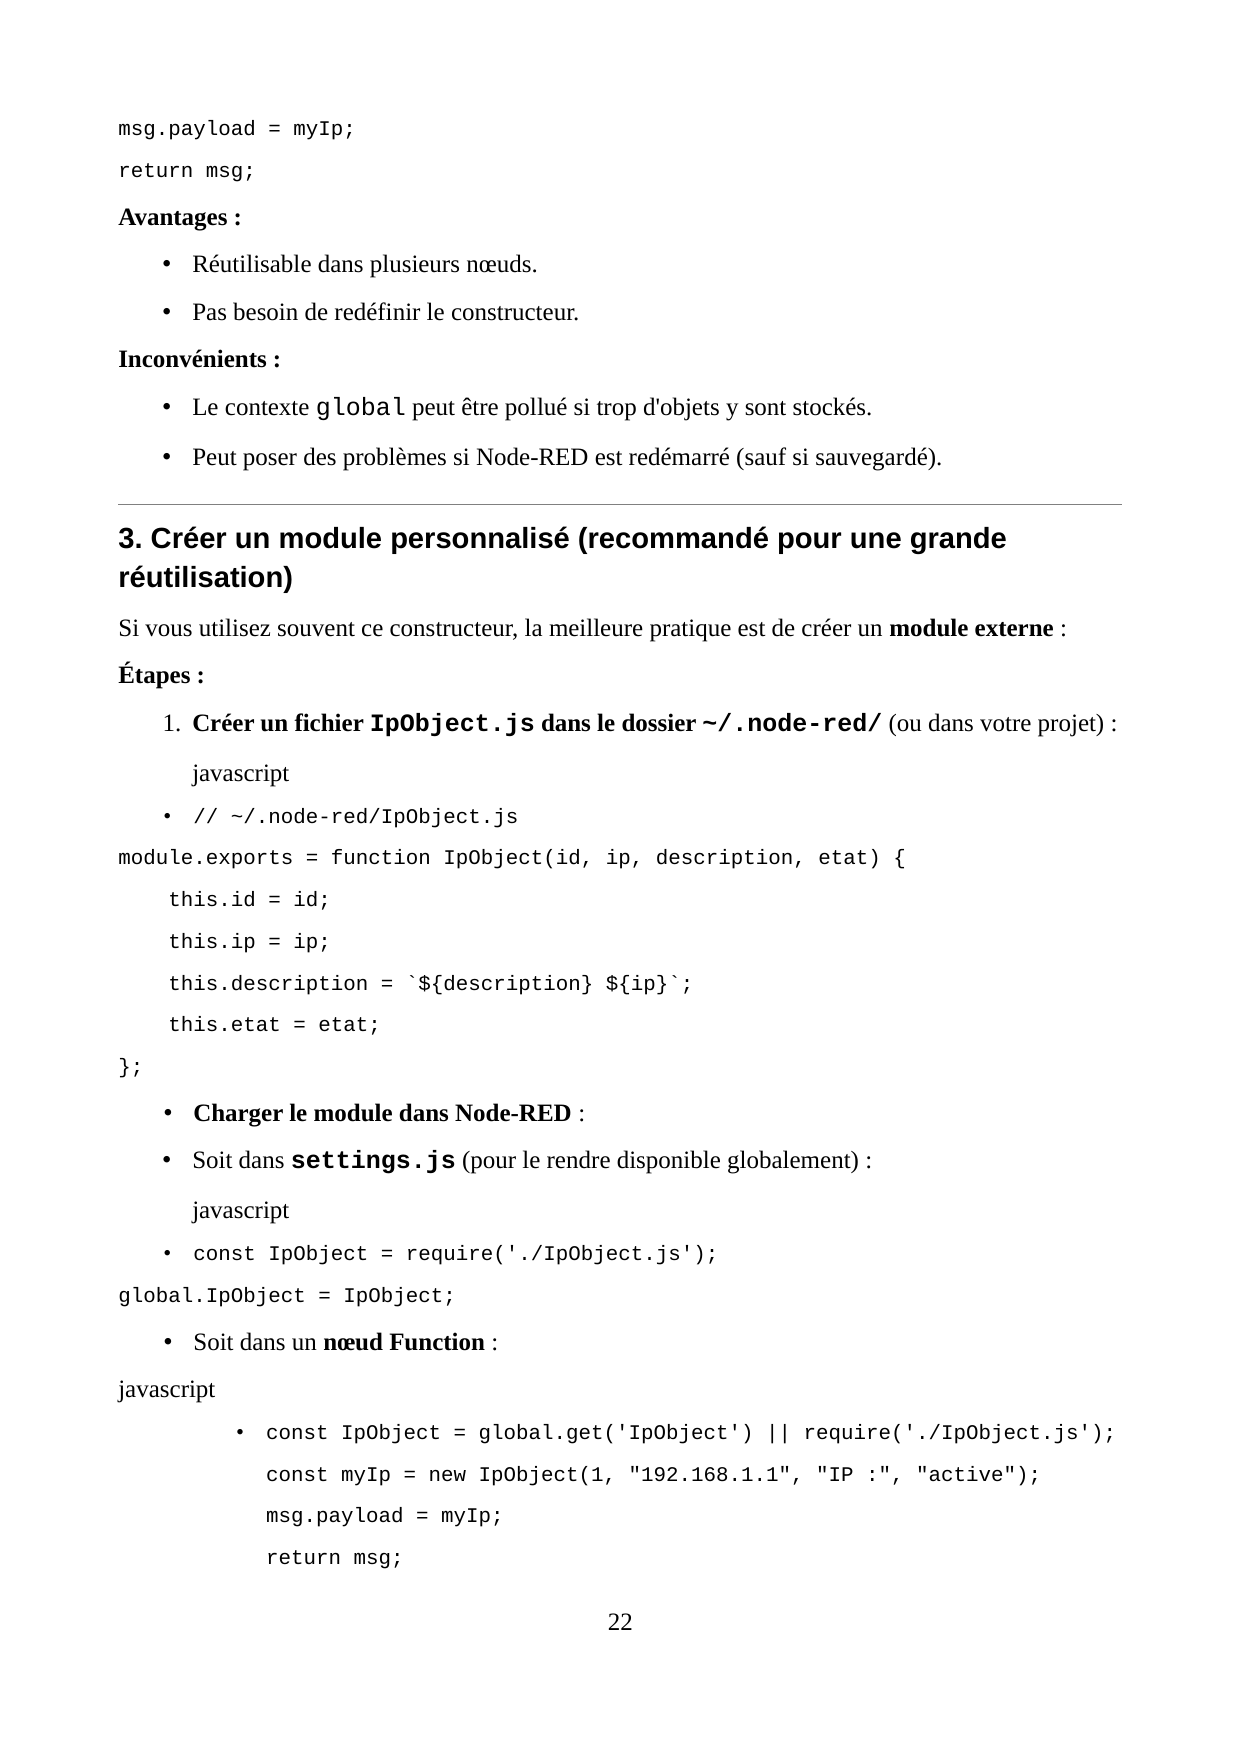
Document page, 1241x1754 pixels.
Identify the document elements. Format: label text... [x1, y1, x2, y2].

text Si vous utilisez souvent ce constructeur, la meilleure pratique est de créer un module externe : [118, 613, 1122, 642]
list Le contexte global peut être pollué si trop d'objets y sont stockés. [162, 392, 1122, 423]
text this.description = `${description} ${ip}`; [118, 973, 1122, 996]
text Avantages : [118, 202, 1122, 230]
text Inconvénients : [118, 344, 1122, 373]
list Créer un fichier IpObject.js dans le dossier ~/.node-red/ (ou dans votre projet) : [162, 708, 1122, 739]
subtitle 3. Créer un module personnalisé (recommandé pour une grande réutilisation) [118, 521, 1122, 593]
list const IpObject = global.get('IpObject') || require('./IpObject.js'); [236, 1422, 1122, 1446]
list javascript [162, 758, 1122, 787]
list // ~/.node-red/IpObject.js [164, 806, 1122, 829]
list const myIp = new IpObject(1, "192.168.1.1", "IP :", "active"); [236, 1464, 1122, 1487]
text }; [118, 1056, 1122, 1080]
list Peut poser des problèmes si Node-RED est redémarré (sauf si sauvegardé). [162, 442, 1122, 471]
list Réutilisable dans plusieurs nœuds. [162, 249, 1122, 278]
list javascript [162, 1196, 1122, 1224]
text this.etat = etat; [118, 1014, 1122, 1038]
list Charger le module dans Node-RED : [164, 1098, 1122, 1127]
text module.exports = function IpObject(id, ip, description, etat) { [118, 847, 1122, 871]
subtitle Étapes : [118, 660, 1122, 689]
list Soit dans un nœud Function : [164, 1327, 1122, 1356]
list return msg; [236, 1547, 1122, 1571]
text global.IpObject = IpObject; [118, 1285, 1122, 1309]
text msg.payload = myIp; [118, 118, 1122, 142]
text this.ip = ip; [118, 931, 1122, 954]
list const IpObject = require('./IpObject.js'); [164, 1243, 1122, 1267]
list Soit dans settings.js (pour le rendre disponible globalement) : [162, 1146, 1122, 1176]
text return msg; [118, 160, 1122, 183]
text javascript [118, 1374, 1122, 1403]
text this.id = id; [118, 889, 1122, 913]
list Pas besoin de redéfinir le constructeur. [162, 297, 1122, 326]
list msg.payload = myIp; [236, 1506, 1122, 1529]
